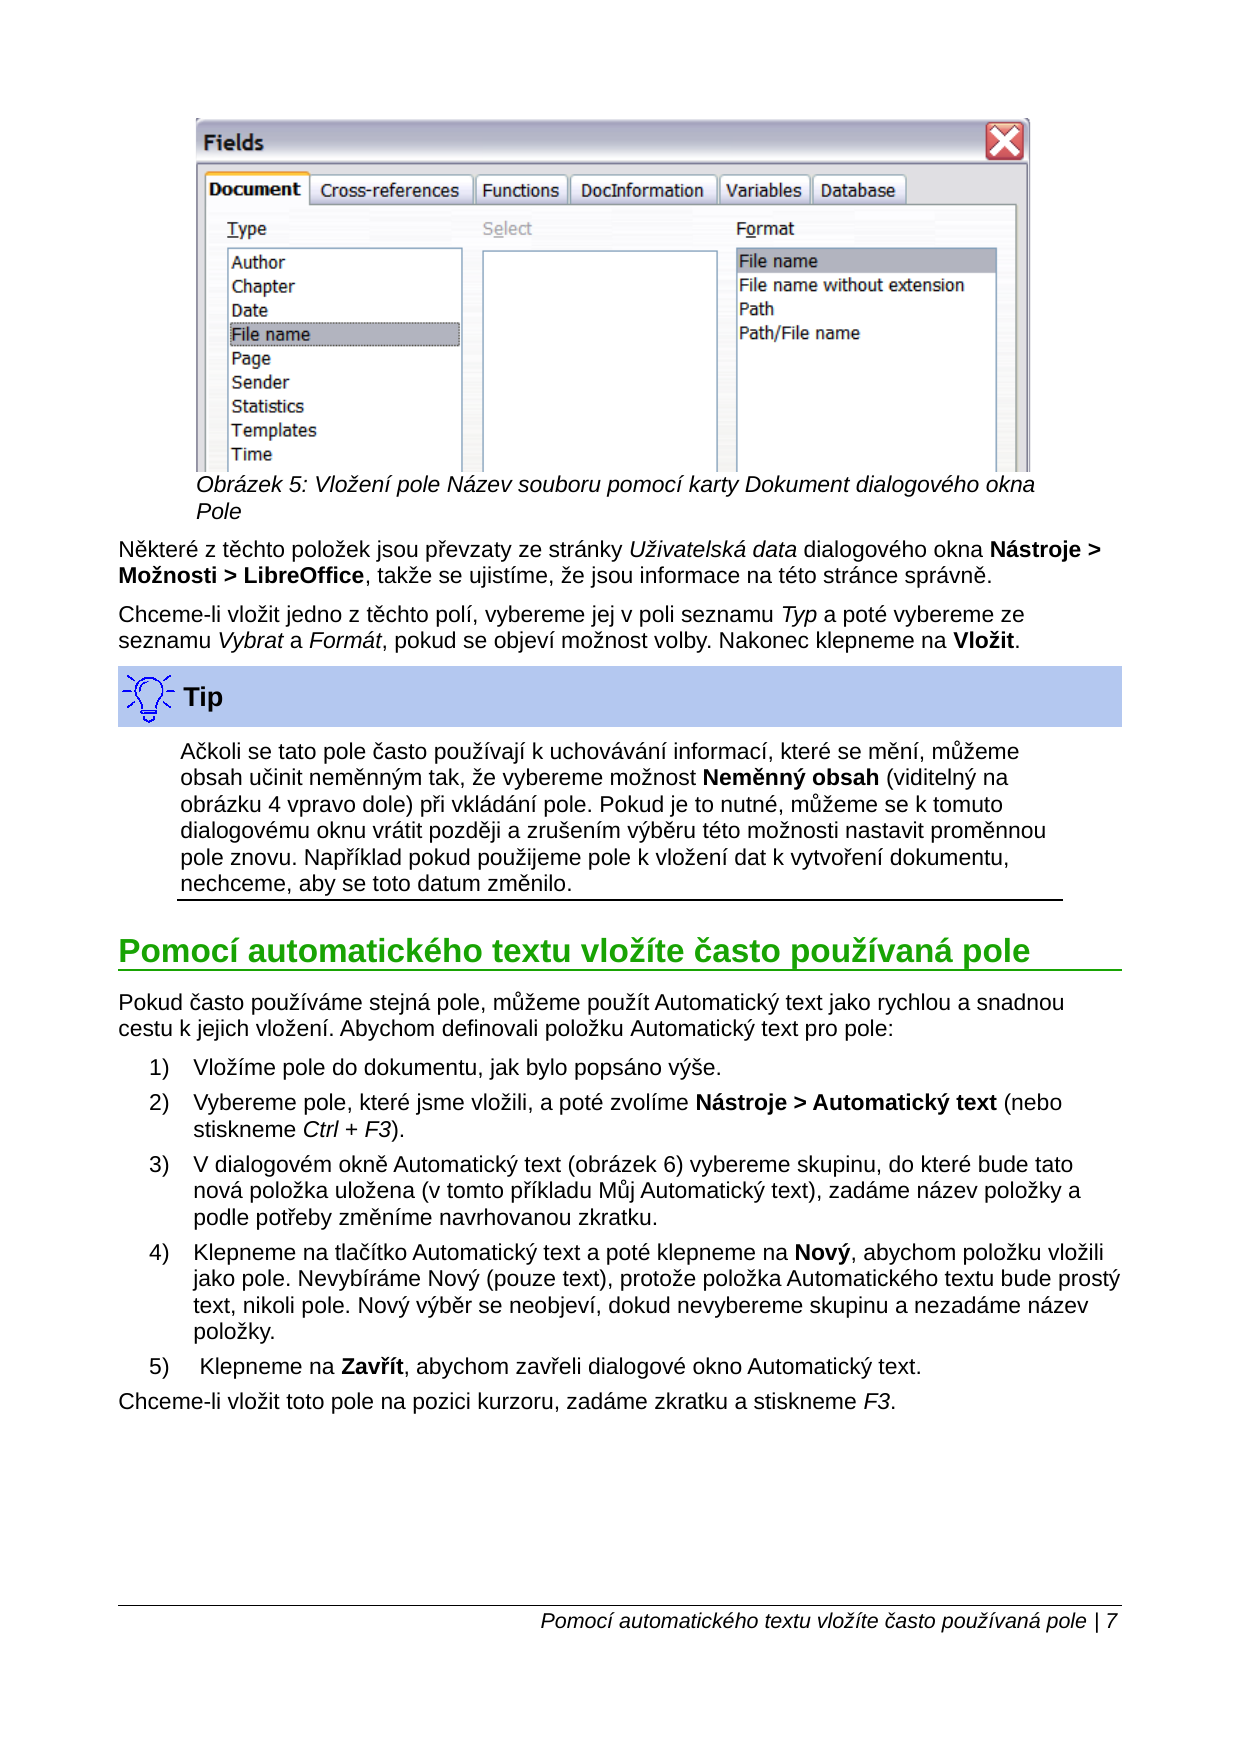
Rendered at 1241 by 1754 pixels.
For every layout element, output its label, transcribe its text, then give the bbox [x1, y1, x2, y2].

text Obrázek 5: Vložení pole Název souboru pomocí karty Dokument dialogového okna Pole [196, 118, 1044, 524]
text Některé z těchto položek jsou převzaty ze stránky Uživatelská data dialogového okna Nástroje > Možnosti > LibreOffice, takže se ujistíme, že jsou informace na této stránce správně. [118, 536, 1122, 589]
text Chceme-li vložit jedno z těchto polí, vybereme jej v poli seznamu Typ a poté vybereme ze seznamu Vybrat a Formát, pokud se objeví možnost volby. Nakonec klepneme na Vložit. [118, 601, 1122, 654]
picture [195, 118, 1030, 472]
text Ačkoli se tato pole často používají k uchovávání informací, které se mění, můžeme obsah učinit neměnným tak, že vybereme možnost Neměnný obsah (viditelný na obrázku 4 vpravo dole) při vkládání pole. Pokud je to nutné, můžeme se k tomuto dialogovému oknu vrátit později a zrušením výběru této možnosti nastavit proměnnou pole znovu. Například pokud použijeme pole k vložení dat k vytvoření dokumentu, nechceme, aby se toto datum změnilo. [177, 735, 1063, 899]
subtitle Tip [118, 666, 1122, 727]
list Klepneme na tlačítko Automatický text a poté klepneme na Nový, abychom položku vložili jako pole. Nevybíráme Nový (pouze text), protože položka Automatického textu bude prostý text, nikoli pole. Nový výběr se neobjeví, dokud nevybereme skupinu a nezadáme název položky. [169, 1239, 1122, 1344]
list Vybereme pole, které jsme vložili, a poté zvolíme Nástroje > Automatický text (nebo stiskneme Ctrl + F3). [169, 1089, 1122, 1142]
subtitle Pomocí automatického textu vložíte často používaná pole [118, 931, 1122, 969]
picture [119, 667, 179, 727]
text Chceme-li vložit toto pole na pozici kurzoru, zadáme zkratku a stiskneme F3. [118, 1388, 1122, 1415]
list Vložíme pole do dokumentu, jak bylo popsáno výše. [169, 1054, 1122, 1081]
list V dialogovém okně Automatický text (obrázek 6) vybereme skupinu, do které bude tato nová položka uložena (v tomto příkladu Můj Automatický text), zadáme název položky a podle potřeby změníme navrhovanou zkratku. [169, 1151, 1122, 1230]
list Klepneme na Zavřít, abychom zavřeli dialogové okno Automatický text. [169, 1353, 1122, 1379]
list Pokud často používáme stejná pole, můžeme použít Automatický text jako rychlou a snadnou cestu k jejich vložení. Abychom definovali položku Automatický text pro pole: [118, 989, 1122, 1042]
